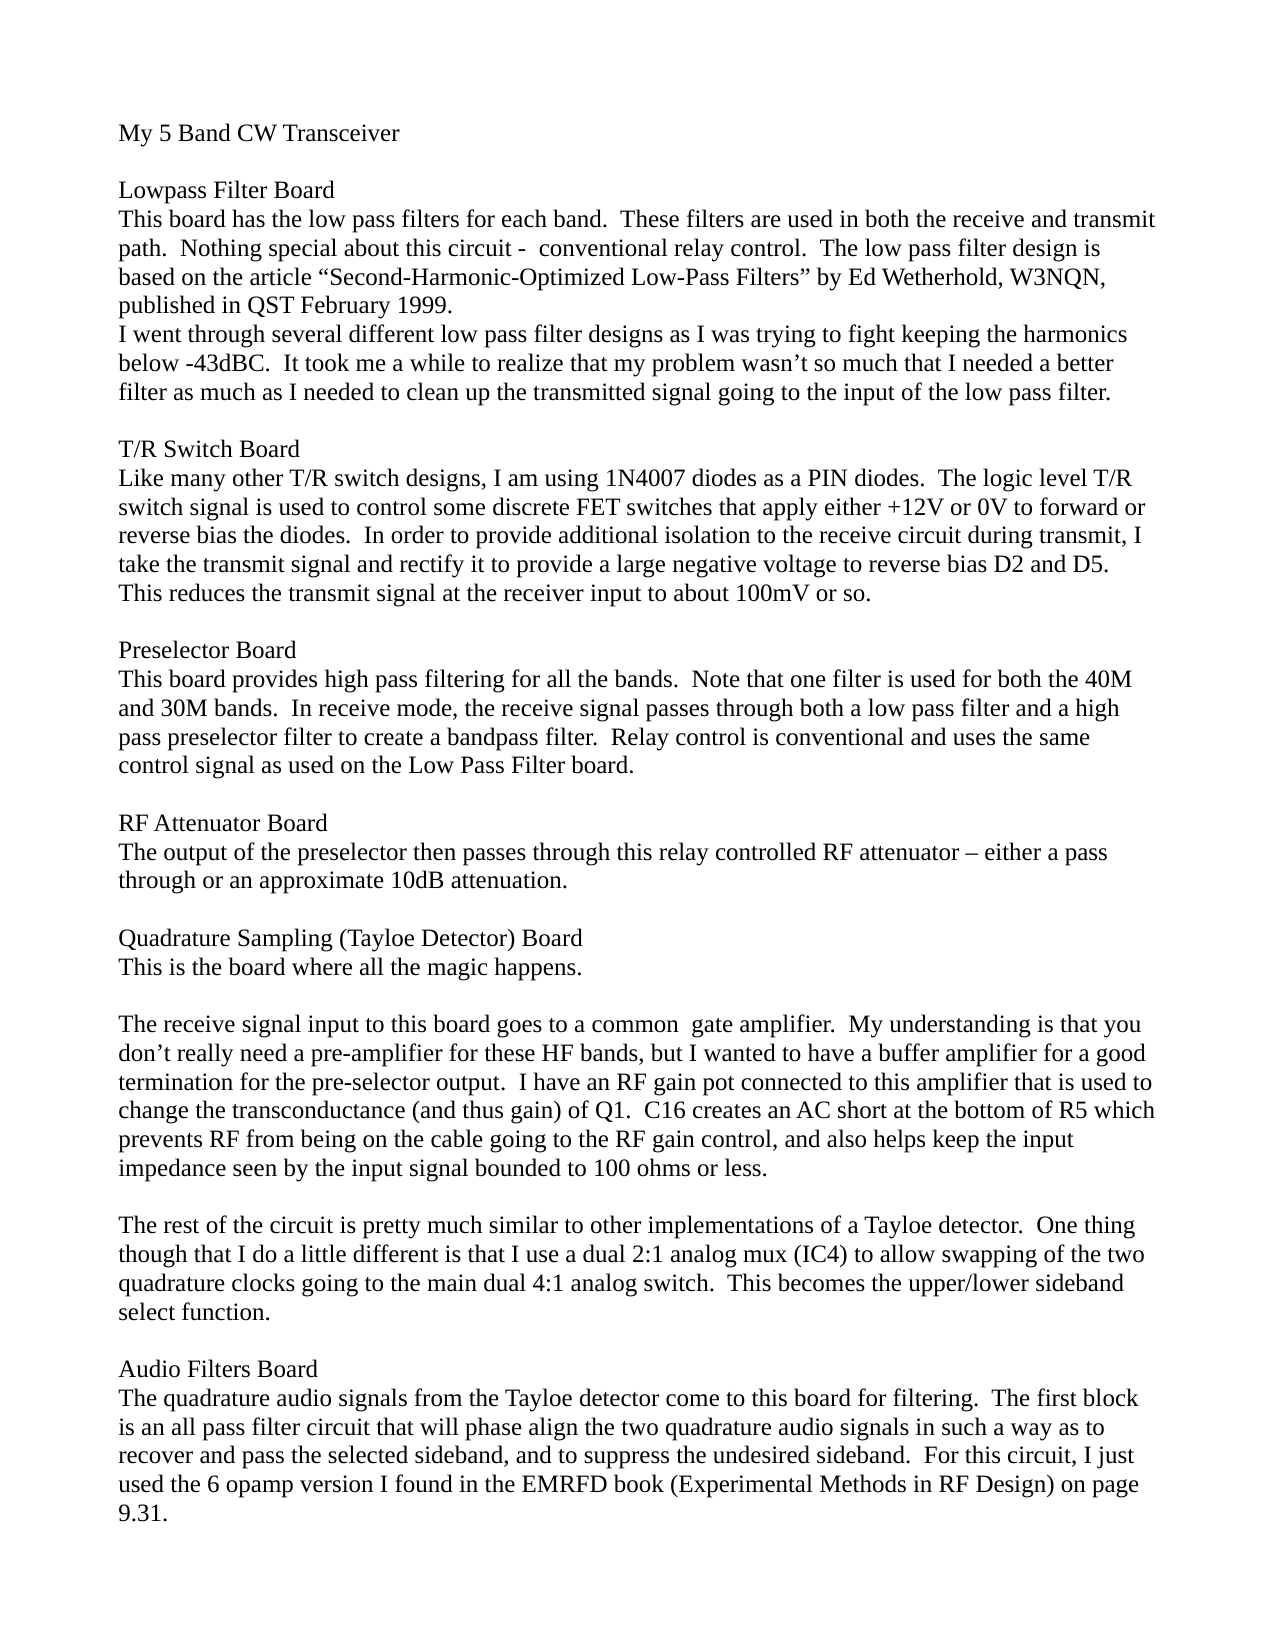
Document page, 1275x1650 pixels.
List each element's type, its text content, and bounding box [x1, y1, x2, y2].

text The quadrature audio signals from the Tayloe detector come to this board for filtering. The first block is an all pass filter circuit that will phase align the two quadrature audio signals in such a way as to recover and pass the selected sideband, and to suppress the undesired sideband. For this circuit, I just used the 6 opamp version I found in the EMRFD book (Experimental Methods in RF Design) on page 9.31. [118, 1383, 1157, 1527]
text The rest of the circuit is pretty much similar to other implementations of a Tayloe detector. One thing though that I do a little different is that I use a dual 2:1 analog mux (IC4) to allow swapping of the two quadrature clocks going to the main dual 4:1 analog switch. This becomes the upper/lower sideband select function. [118, 1211, 1157, 1326]
text Quadrature Sampling (Tayloe Detector) Board [118, 923, 1157, 952]
text This board has the low pass filters for each band. These filters are used in both the receive and transmit path. Nothing special about this circuit - conventional relay control. The low pass filter design is based on the article “Second-Harmonic-Optimized Low-Pass Filters” by Ed Wetherhold, W3NQN, published in QST February 1999. [118, 204, 1157, 319]
text This board provides high pass filtering for all the bands. Note that one filter is used for both the 40M and 30M bands. In receive mode, the receive signal passes through both a low pass filter and a high pass preselector filter to create a bandpass filter. Relay control is conventional and uses the same control signal as used on the Low Pass Filter board. [118, 664, 1157, 779]
text Preselector Board [118, 636, 1157, 664]
text RF Attenuator Board [118, 808, 1157, 837]
text My 5 Band CW Transceiver [118, 118, 1157, 147]
text The output of the preselector then passes through this relay controlled RF attenuator – either a pass through or an approximate 10dB attenuation. [118, 837, 1157, 894]
text Lowpass Filter Board [118, 176, 1157, 204]
text Like many other T/R switch designs, I am using 1N4007 diodes as a PIN diodes. The logic level T/R switch signal is used to control some discrete FET switches that apply either +12V or 0V to forward or reverse bias the diodes. In order to provide additional isolation to the receive circuit during transmit, I take the transmit signal and rectify it to provide a large negative voltage to reverse bias D2 and D5. This reduces the transmit signal at the receiver input to about 100mV or so. [118, 463, 1157, 607]
text T/R Switch Board [118, 434, 1157, 463]
text The receive signal input to this board goes to a common gate amplifier. My understanding is that you don’t really need a pre-amplifier for these HF bands, but I wanted to have a buffer amplifier for a good termination for the pre-selector output. I have an RF gain pot connected to this amplifier that is used to change the transconductance (and thus gain) of Q1. C16 creates an AC short at the bottom of R5 which prevents RF from being on the cable going to the RF gain control, and also helps keep the input impedance seen by the input signal bounded to 100 ohms or less. [118, 1009, 1157, 1182]
text I went through several different low pass filter designs as I was trying to fight keeping the harmonics below -43dBC. It took me a while to realize that my problem wasn’t so much that I needed a better filter as much as I needed to clean up the transmitted signal going to the input of the low pass filter. [118, 319, 1157, 406]
text Audio Filters Board [118, 1354, 1157, 1383]
text This is the board where all the magic happens. [118, 952, 1157, 981]
